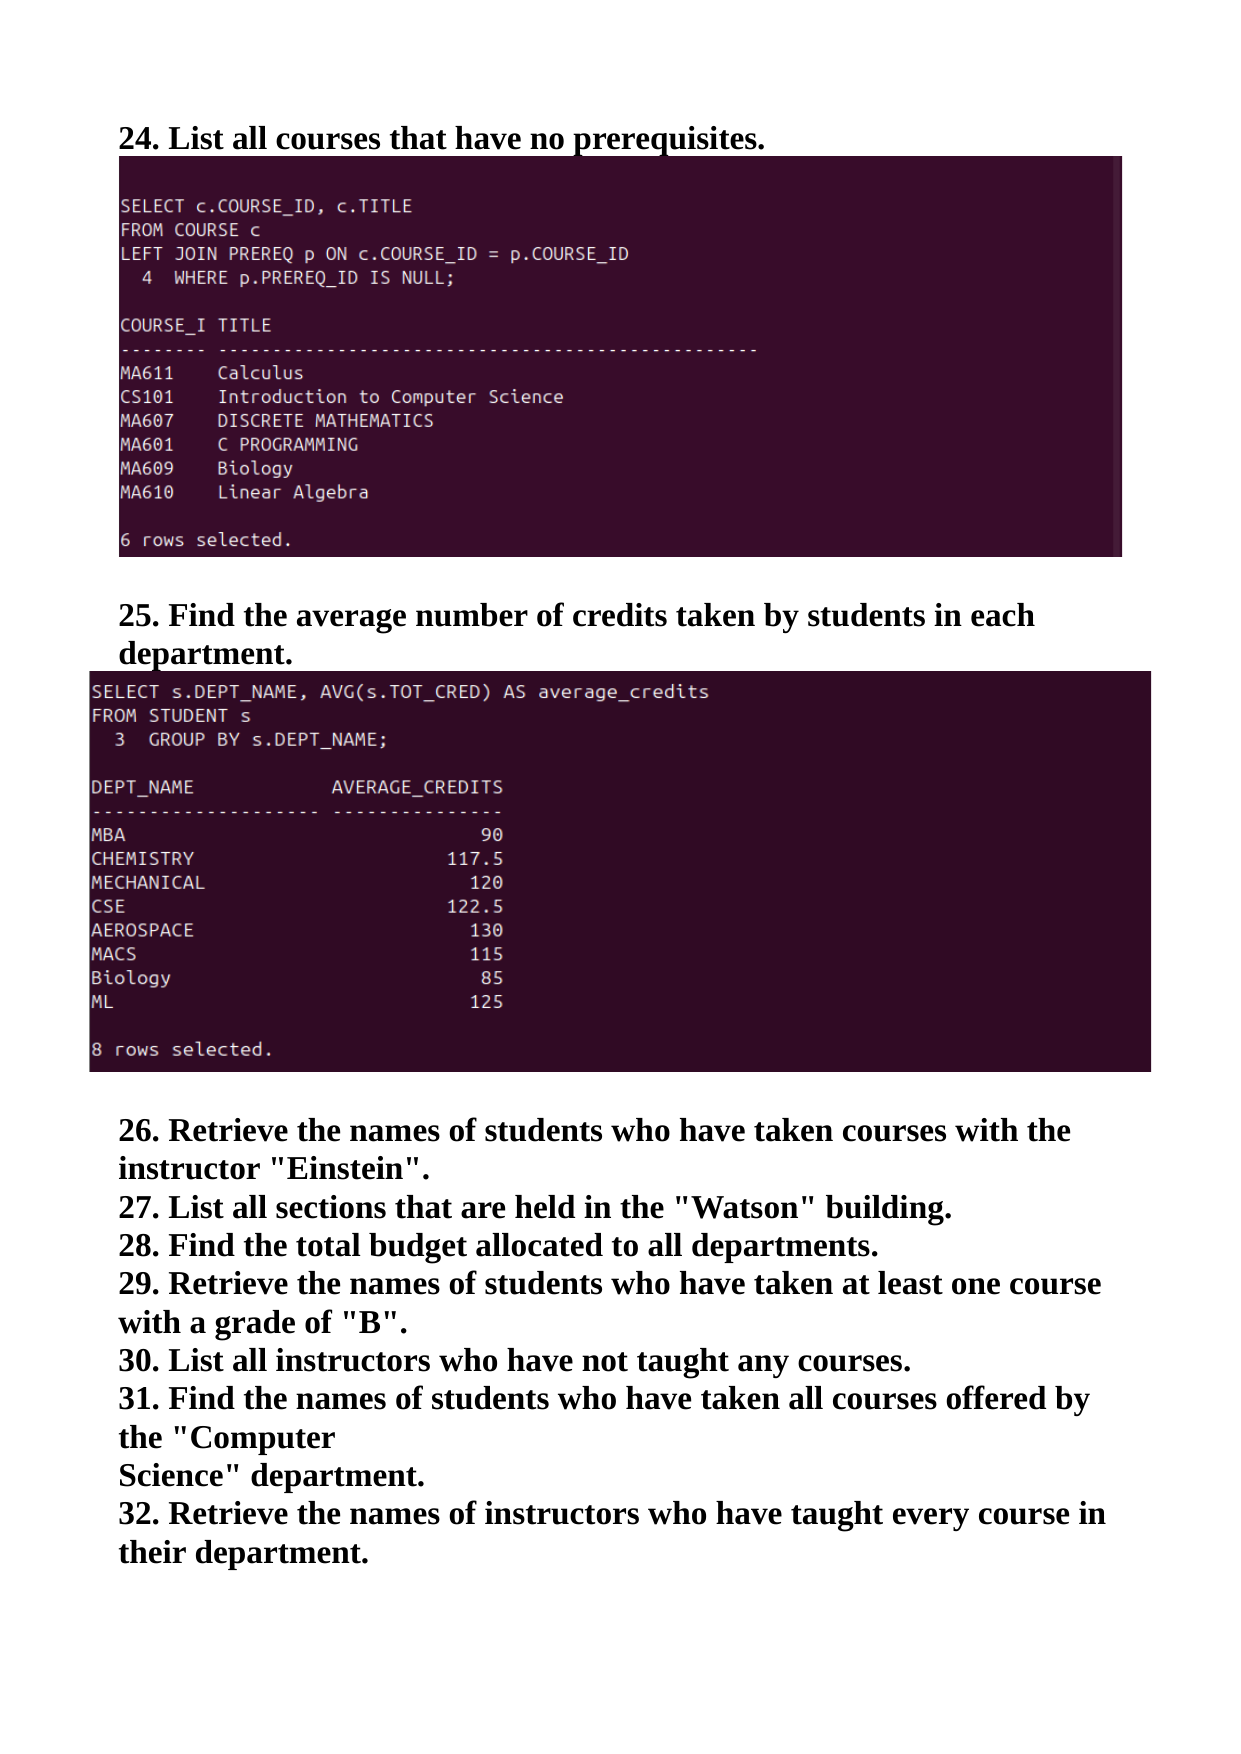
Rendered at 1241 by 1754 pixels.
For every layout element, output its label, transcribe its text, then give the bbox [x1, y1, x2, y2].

text 26. Retrieve the names of students who have taken courses with the instructor "Einstein". [118, 1110, 1122, 1187]
text 31. Find the names of students who have taken all courses offered by the "Computer [118, 1378, 1122, 1455]
text 29. Retrieve the names of students who have taken at least one course with a grade of "B". [118, 1263, 1122, 1340]
picture [118, 156, 1123, 557]
text 24. List all courses that have no prerequisites. [118, 118, 1122, 156]
text 32. Retrieve the names of instructors who have taught every course in their department. [118, 1493, 1122, 1570]
text 28. Find the total budget allocated to all departments. [118, 1225, 1122, 1263]
text 25. Find the average number of credits taken by students in each department. [118, 595, 1122, 671]
text 30. List all instructors who have not taught any courses. [118, 1340, 1122, 1378]
picture [89, 671, 1152, 1072]
text 27. List all sections that are held in the "Watson" building. [118, 1187, 1122, 1225]
text Science" department. [118, 1455, 1122, 1493]
